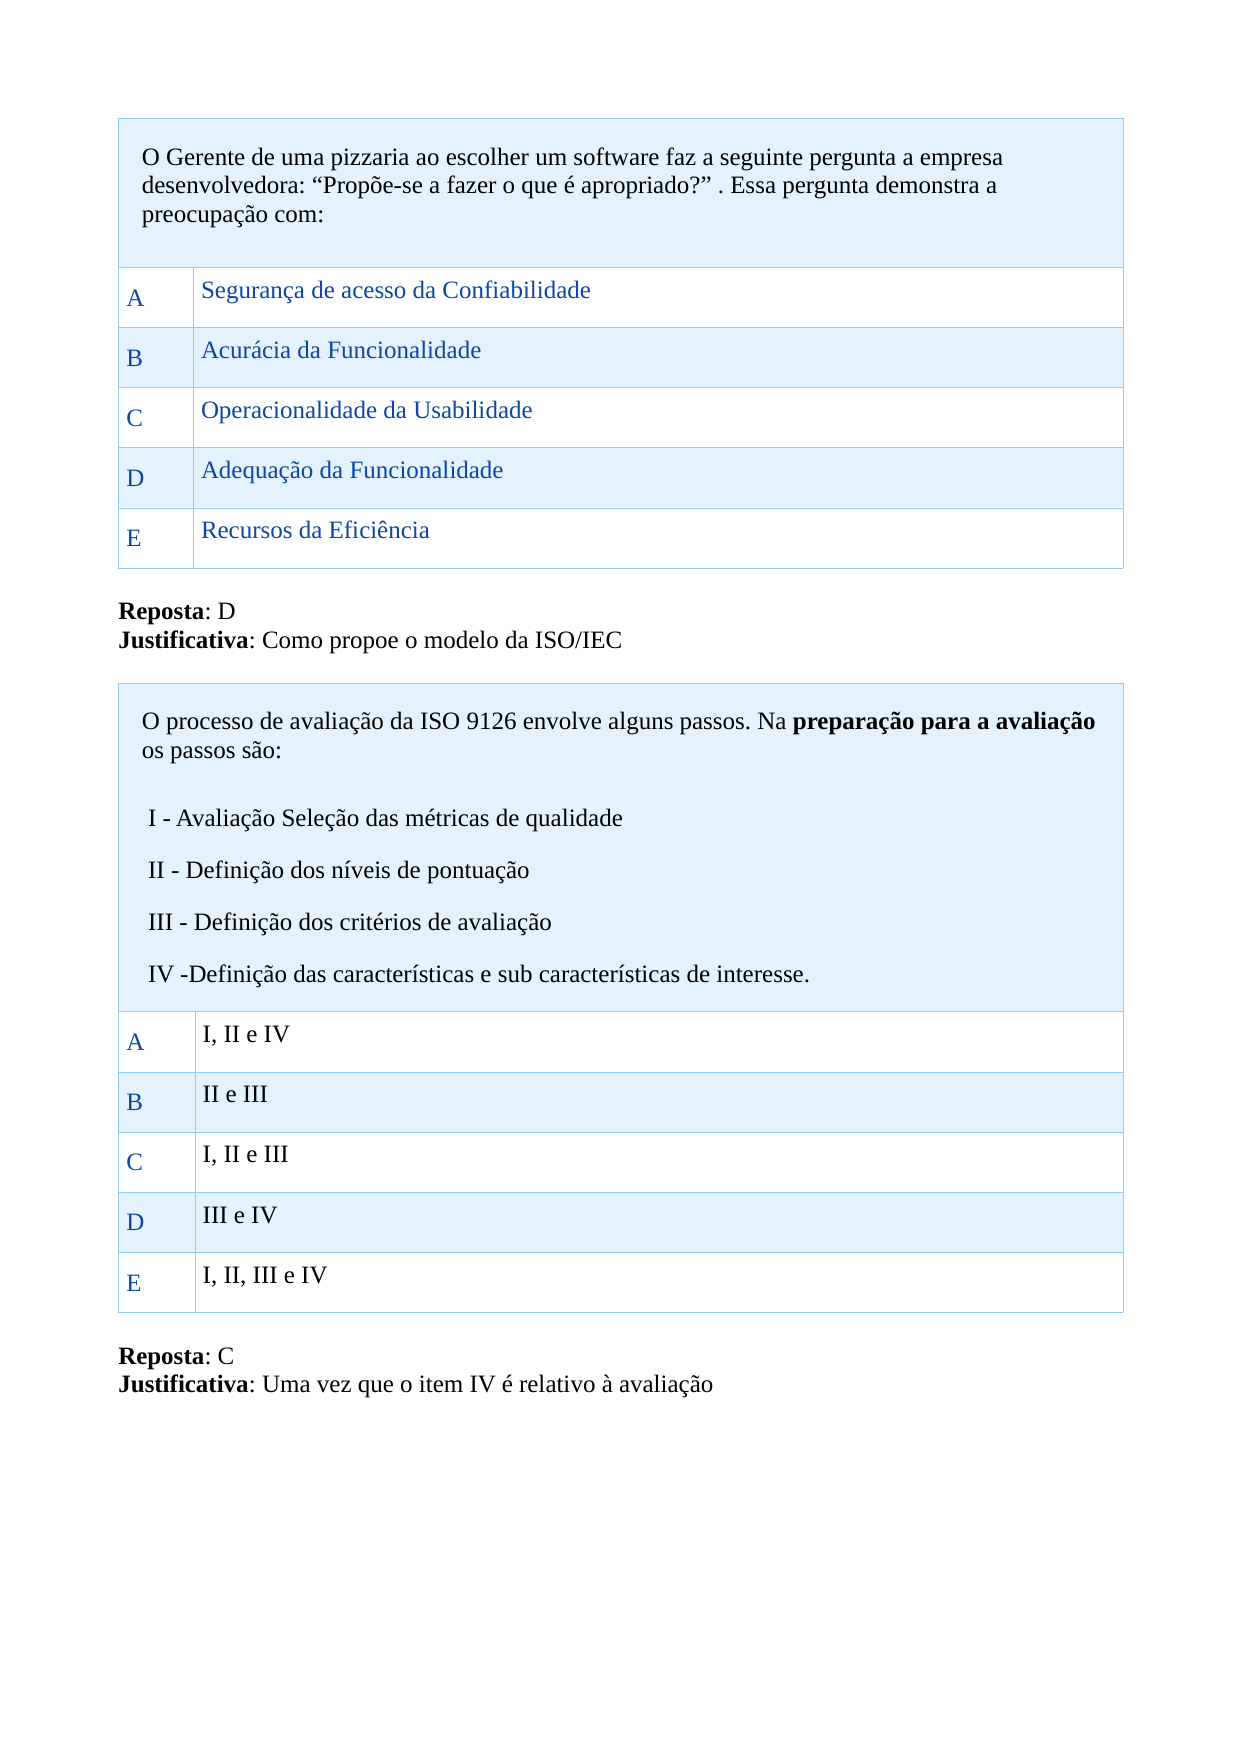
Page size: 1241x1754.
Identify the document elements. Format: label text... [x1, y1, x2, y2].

table_cell Adequação da Funcionalidade [194, 448, 1123, 507]
table_cell Acurácia da Funcionalidade [194, 328, 1123, 387]
table_cell E [119, 1253, 195, 1312]
text Justificativa: Como propoe o modelo da ISO/IEC [118, 625, 1122, 654]
text Reposta: C [118, 1313, 1122, 1369]
table_cell III e IV [196, 1193, 1123, 1252]
text Justificativa: Uma vez que o item IV é relativo à avaliação [118, 1369, 1122, 1398]
table_cell Operacionalidade da Usabilidade [194, 388, 1123, 447]
text Reposta: D [118, 569, 1122, 625]
table_cell I, II e III [196, 1133, 1123, 1192]
table_cell D [119, 448, 193, 507]
table_cell I, II, III e IV [196, 1253, 1123, 1312]
table_header O processo de avaliação da ISO 9126 envolve alguns passos. Na preparação para a avaliação os passos são: I - Avaliação Seleção das métricas de qualidade II - Definição dos níveis de pontuação III - Definição dos critérios de avaliação IV -Definição das características e sub características de interesse. [119, 684, 1123, 1011]
table_cell Recursos da Eficiência [194, 509, 1123, 567]
table_header O Gerente de uma pizzaria ao escolher um software faz a seguinte pergunta a empresa desenvolvedora: “Propõe-se a fazer o que é apropriado?” . Essa pergunta demonstra a preocupação com: [119, 119, 1123, 267]
table_cell B [119, 328, 193, 387]
table_cell A [119, 268, 193, 327]
table_cell A [119, 1012, 195, 1072]
table_cell D [119, 1193, 195, 1252]
table_cell B [119, 1073, 195, 1132]
table_cell C [119, 388, 193, 447]
table_cell II e III [196, 1073, 1123, 1132]
table_cell I, II e IV [196, 1012, 1123, 1072]
table_cell Segurança de acesso da Confiabilidade [194, 268, 1123, 327]
table_cell C [119, 1133, 195, 1192]
table_cell E [119, 509, 193, 567]
